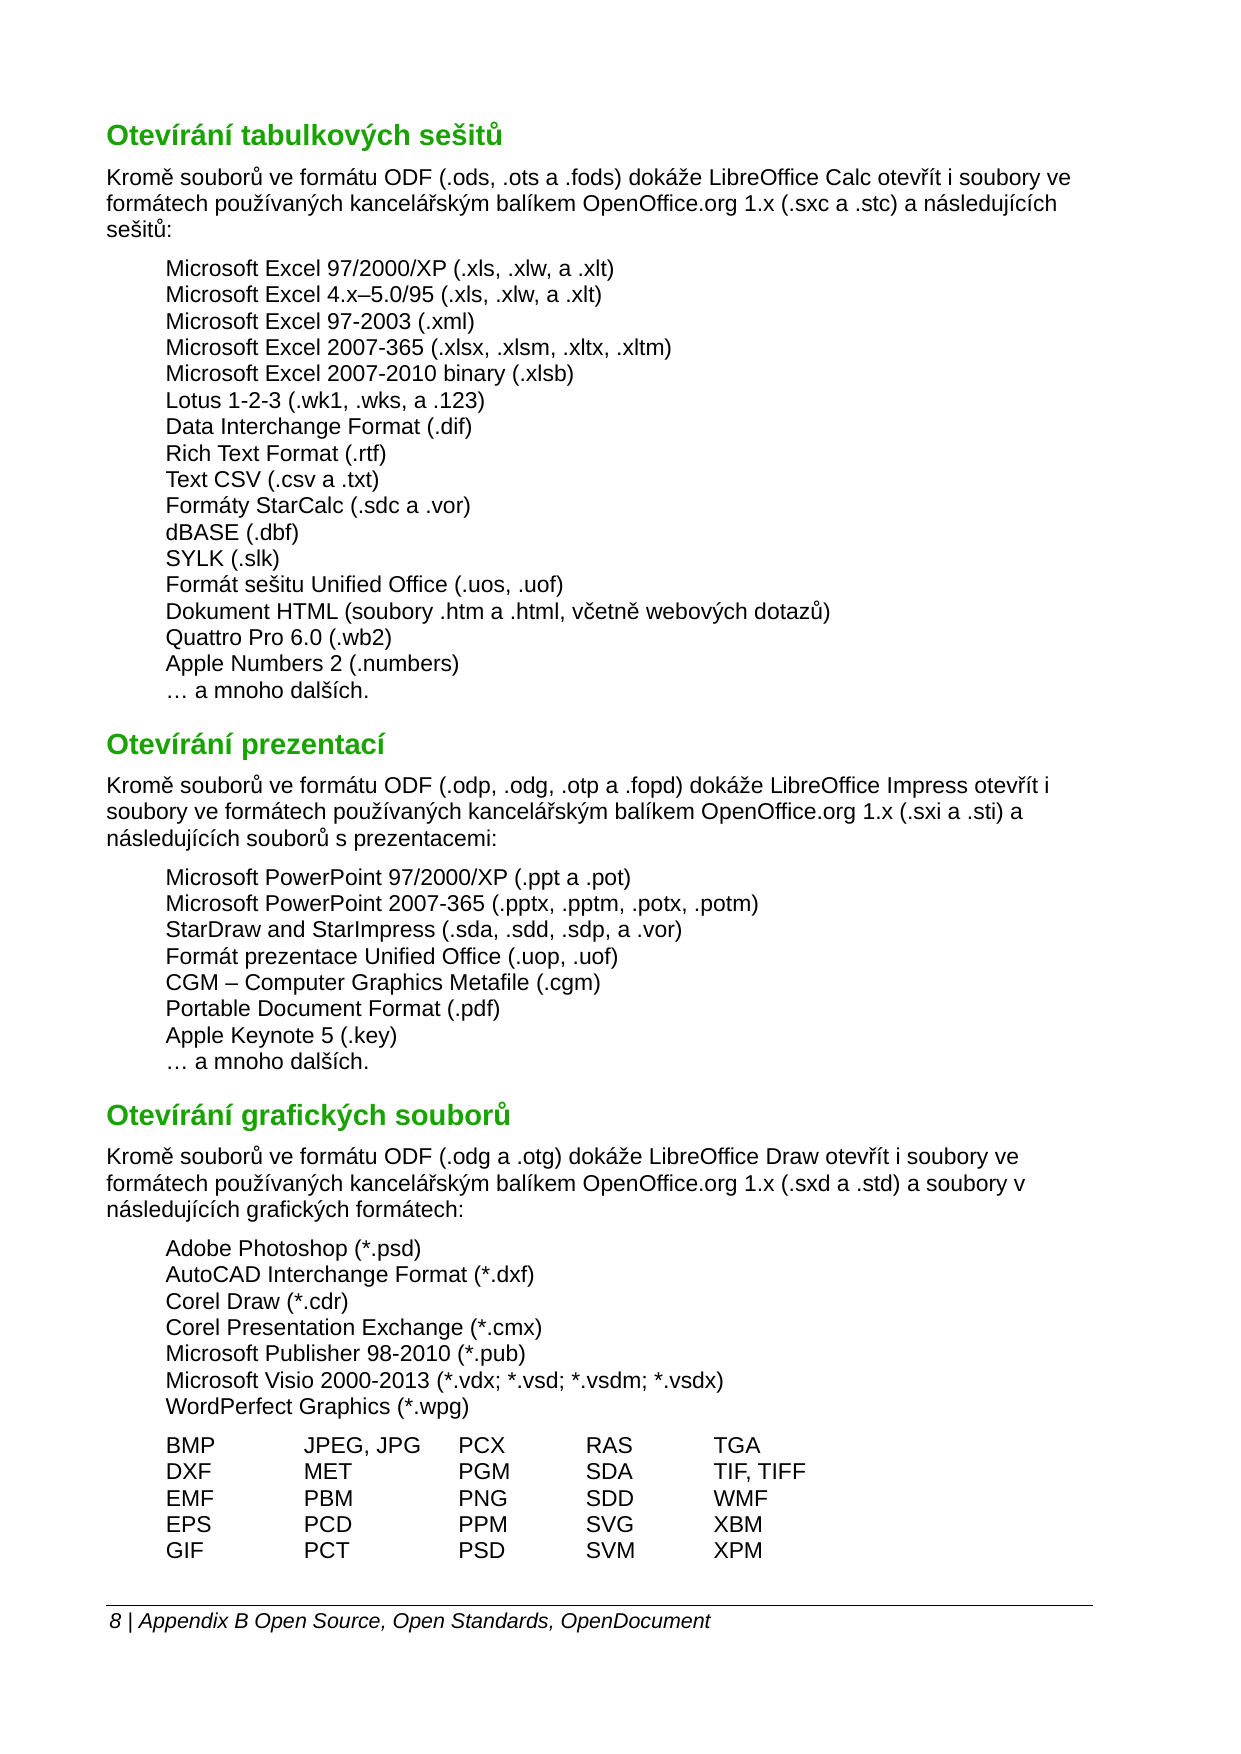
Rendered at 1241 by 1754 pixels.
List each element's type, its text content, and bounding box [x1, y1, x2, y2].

table_cell PSD [458, 1537, 586, 1568]
text Kromě souborů ve formátu ODF (.odg a .otg) dokáže LibreOffice Draw otevřít i soubory ve formátech používaných kancelářským balíkem OpenOffice.org 1.x (.sxd a .std) a soubory v následujících grafických formátech: [106, 1143, 1093, 1222]
list Kromě souborů ve formátu ODF (.ods, .ots a .fods) dokáže LibreOffice Calc otevřít i soubory ve formátech používaných kancelářským balíkem OpenOffice.org 1.x (.sxc a .stc) a následujících sešitů: [106, 163, 1093, 242]
table_cell WMF [713, 1485, 869, 1511]
table_cell PPM [458, 1511, 586, 1537]
table_cell DXF [166, 1458, 304, 1484]
table_cell MET [304, 1458, 458, 1484]
table_cell PCT [304, 1537, 458, 1568]
table_cell SVG [586, 1511, 713, 1537]
table_cell EMF [166, 1485, 304, 1511]
table_cell PGM [458, 1458, 586, 1484]
table_cell PNG [458, 1485, 586, 1511]
table_cell EPS [166, 1511, 304, 1537]
subtitle Otevírání tabulkových sešitů [106, 118, 1093, 152]
table_cell XBM [713, 1511, 869, 1537]
table_header TGA [713, 1432, 869, 1458]
table_cell SVM [586, 1537, 713, 1568]
table_header JPEG, JPG [304, 1432, 458, 1458]
table_cell SDD [586, 1485, 713, 1511]
table_cell XPM [713, 1537, 869, 1568]
table_header BMP [166, 1432, 304, 1458]
table_header RAS [586, 1432, 713, 1458]
table_cell TIF, TIFF [713, 1458, 869, 1484]
table_cell GIF [166, 1537, 304, 1568]
text Microsoft Excel 97/2000/XP (.xls, .xlw, a .xlt) Microsoft Excel 4.x–5.0/95 (.xls, .xlw, a .xlt) Microsoft Excel 97-2003 (.xml) Microsoft Excel 2007-365 (.xlsx, .xlsm, .xltx, .xltm) Microsoft Excel 2007-2010 binary (.xlsb) Lotus 1-2-3 (.wk1, .wks, a .123) Data Interchange Format (.dif) Rich Text Format (.rtf) Text CSV (.csv a .txt) Formáty StarCalc (.sdc a .vor) dBASE (.dbf) SYLK (.slk) Formát sešitu Unified Office (.uos, .uof) Dokument HTML (soubory .htm a .html, včetně webových dotazů) Quattro Pro 6.0 (.wb2) Apple Numbers 2 (.numbers) … a mnoho dalších. [165, 255, 1093, 703]
list Kromě souborů ve formátu ODF (.odp, .odg, .otp a .fopd) dokáže LibreOffice Impress otevřít i soubory ve formátech používaných kancelářským balíkem OpenOffice.org 1.x (.sxi a .sti) a následujících souborů s prezentacemi: [106, 772, 1093, 851]
table_header PCX [458, 1432, 586, 1458]
table_cell SDA [586, 1458, 713, 1484]
subtitle Otevírání prezentací [106, 727, 1093, 760]
table_cell PBM [304, 1485, 458, 1511]
text Microsoft PowerPoint 97/2000/XP (.ppt a .pot) Microsoft PowerPoint 2007-365 (.pptx, .pptm, .potx, .potm) StarDraw and StarImpress (.sda, .sdd, .sdp, a .vor) Formát prezentace Unified Office (.uop, .uof) CGM – Computer Graphics Metafile (.cgm) Portable Document Format (.pdf) Apple Keynote 5 (.key) … a mnoho dalších. [165, 863, 1093, 1074]
subtitle Otevírání grafických souborů [106, 1098, 1093, 1132]
table_cell PCD [304, 1511, 458, 1537]
text Adobe Photoshop (*.psd) AutoCAD Interchange Format (*.dxf) Corel Draw (*.cdr) Corel Presentation Exchange (*.cmx) Microsoft Publisher 98-2010 (*.pub) Microsoft Visio 2000-2013 (*.vdx; *.vsd; *.vsdm; *.vsdx) WordPerfect Graphics (*.wpg) [165, 1235, 1093, 1419]
